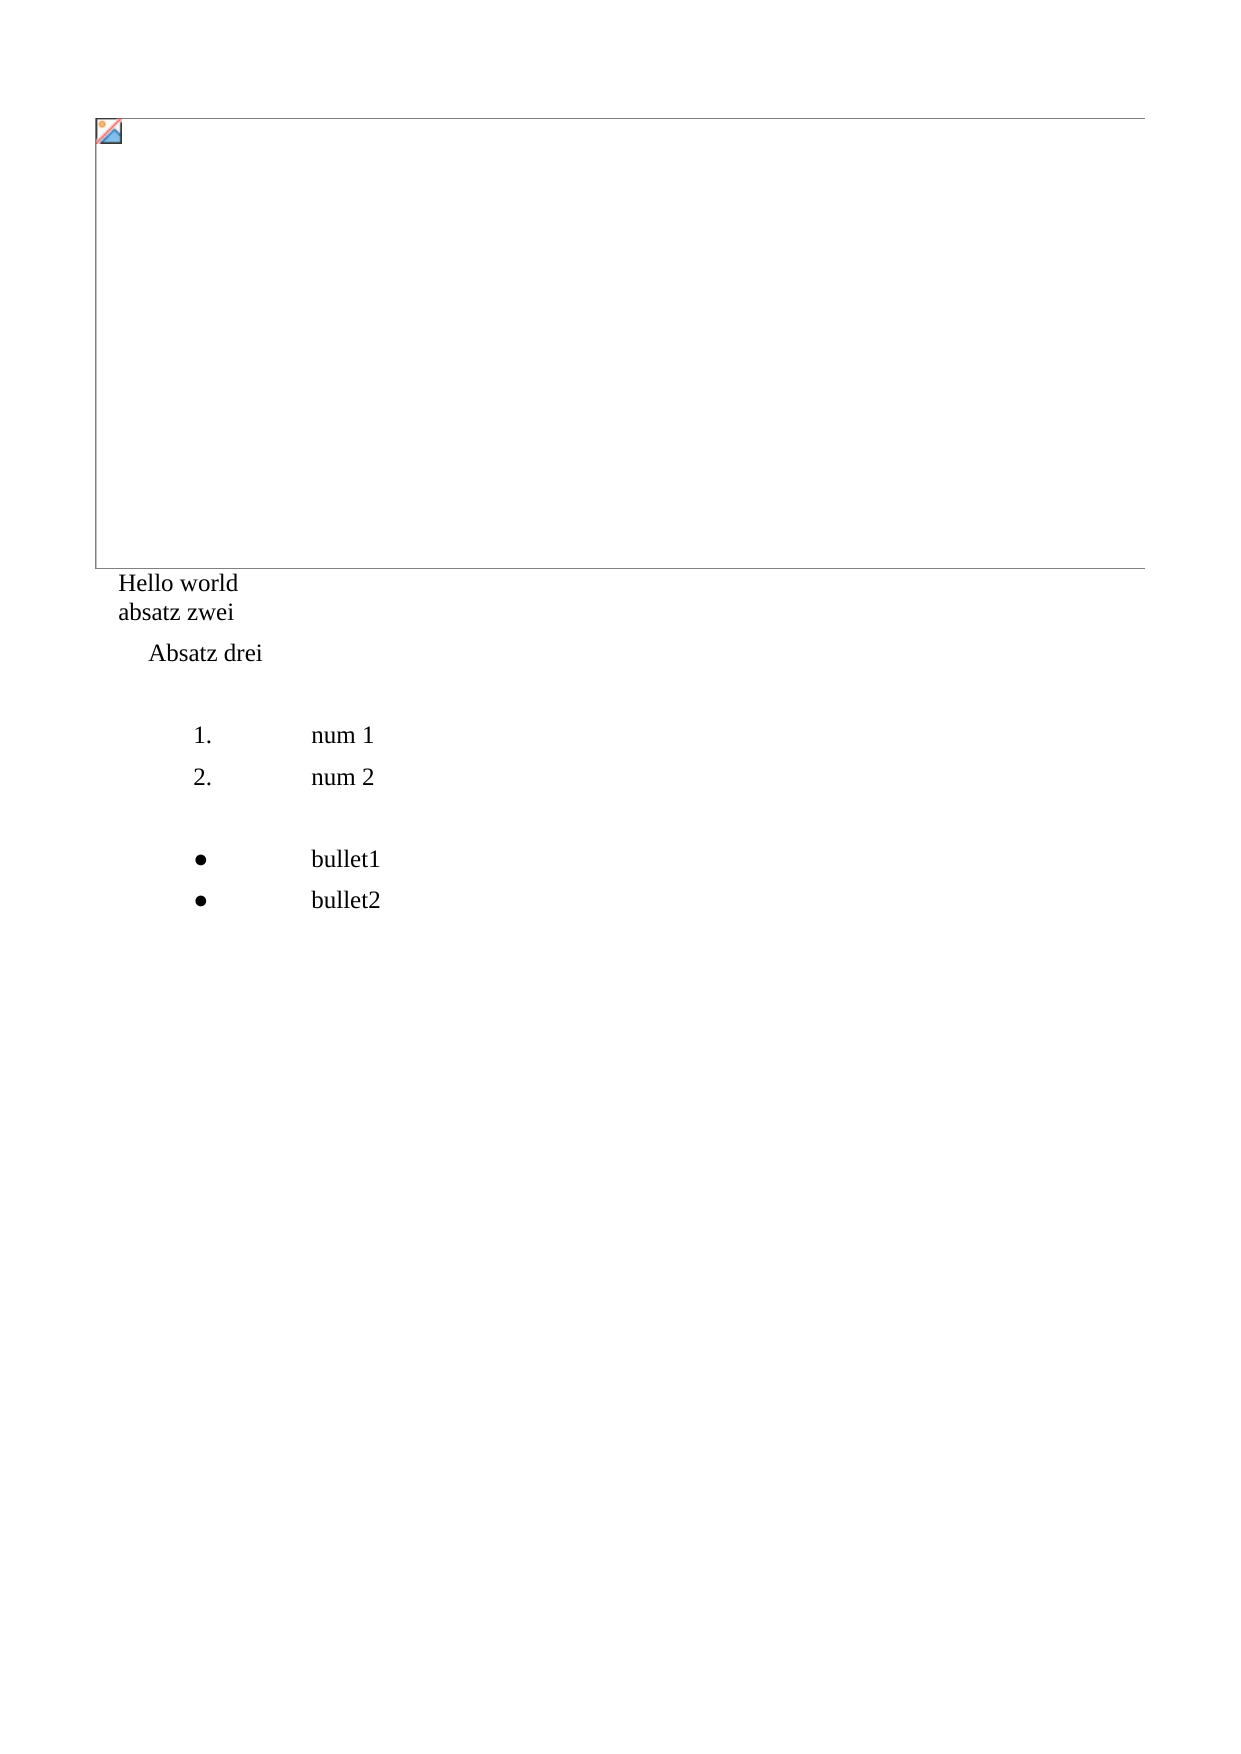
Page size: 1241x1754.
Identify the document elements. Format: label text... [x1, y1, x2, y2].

list num 2 [193, 762, 1122, 791]
text Hello world [118, 569, 1122, 597]
text [118, 119, 1122, 568]
text Absatz drei [148, 638, 1122, 667]
list num 1 [193, 721, 1122, 749]
list bullet1 [193, 844, 1122, 873]
list bullet2 [193, 886, 1122, 914]
text absatz zwei [118, 597, 1122, 626]
